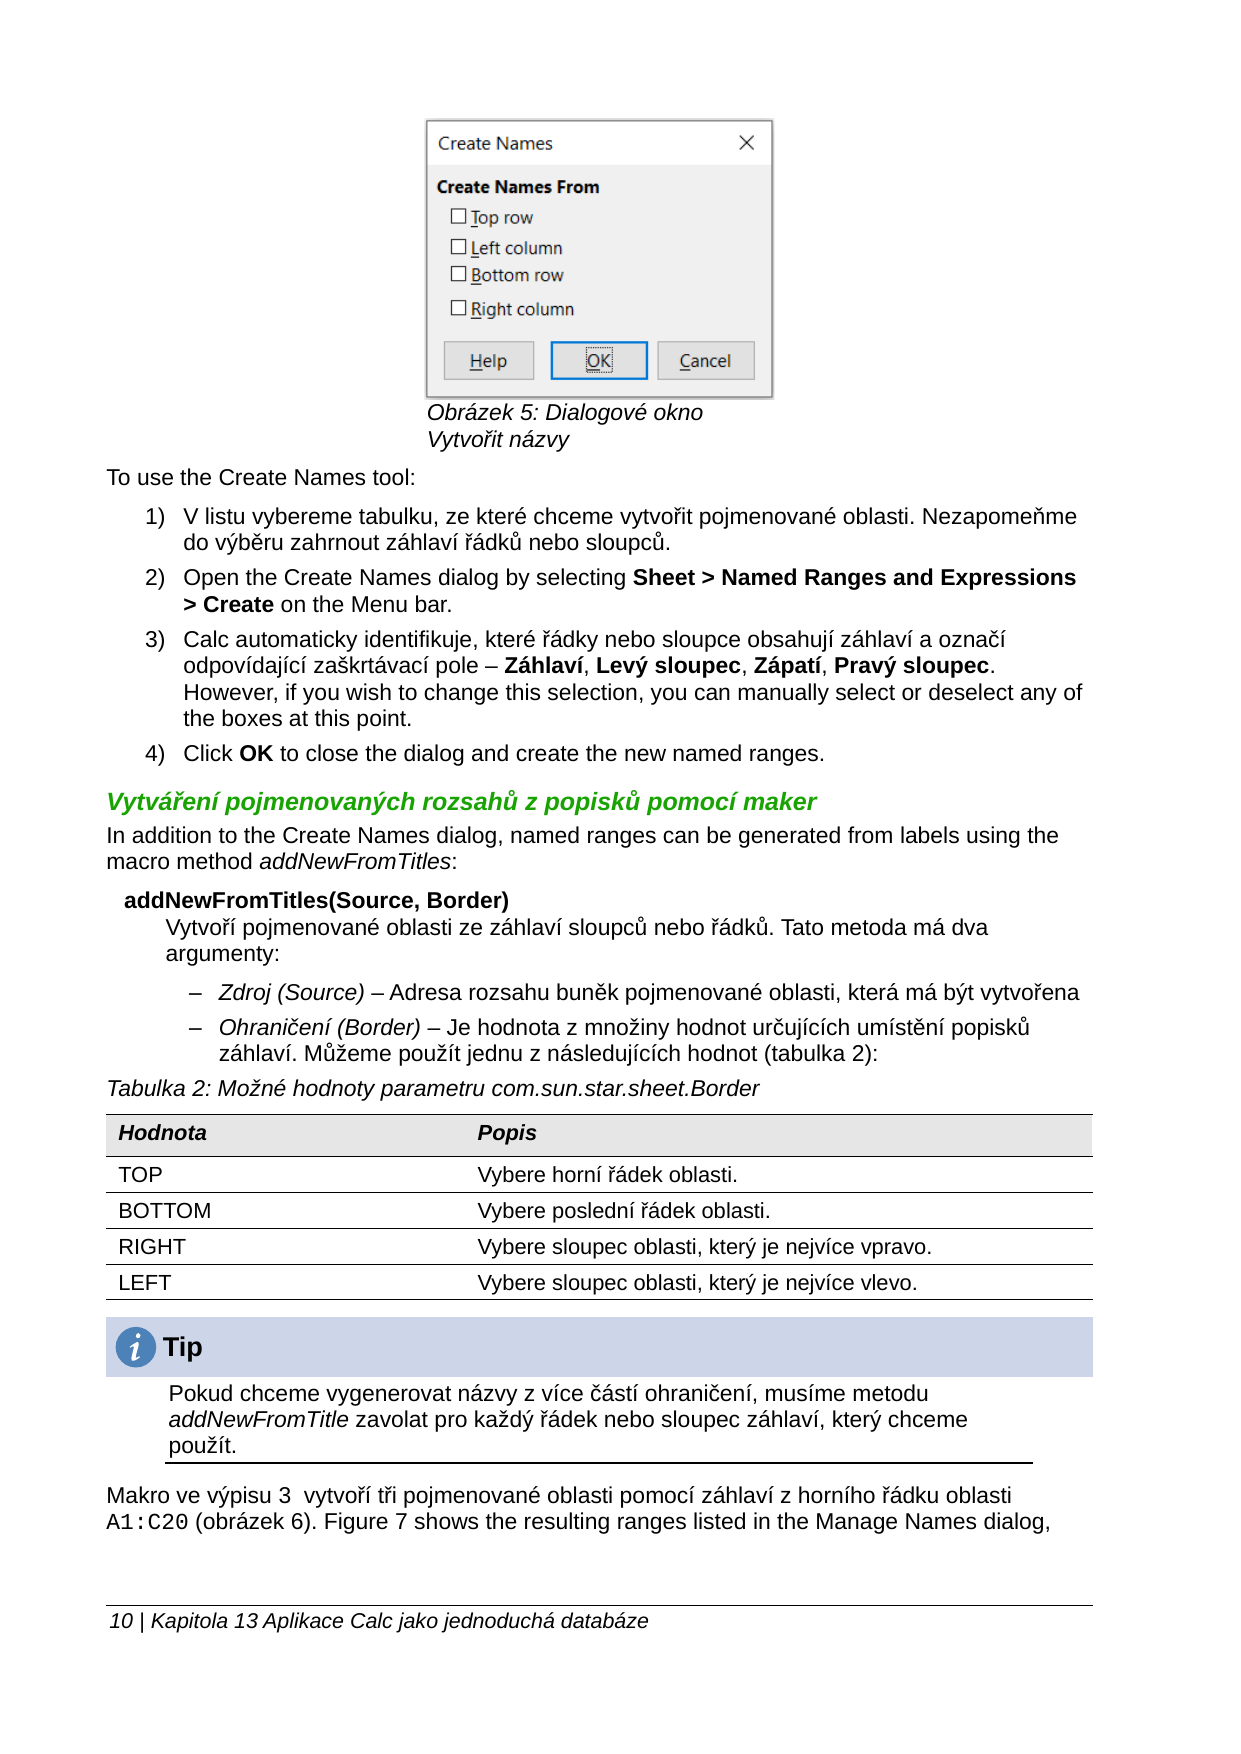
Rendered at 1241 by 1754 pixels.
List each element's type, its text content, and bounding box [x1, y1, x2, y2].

subtitle Tip [106, 1317, 1093, 1377]
text In addition to the Create Names dialog, named ranges can be generated from labels using the macro method addNewFromTitles: [106, 822, 1093, 874]
text Makro ve výpisu 3 vytvoří tři pojmenované oblasti pomocí záhlaví z horního řádku oblasti A1:C20 (obrázek 6). Figure 7 shows the resulting ranges listed in the Manage Names dialog, [106, 1482, 1093, 1536]
text addNewFromTitles(Source, Border) [124, 887, 1093, 913]
table_cell Vybere sloupec oblasti, který je nejvíce vlevo. [466, 1265, 1092, 1299]
table_cell RIGHT [106, 1229, 466, 1263]
subtitle Vytváření pojmenovaných rozsahů z popisků pomocí maker [106, 787, 1093, 816]
table_header Popis [466, 1115, 1092, 1156]
text Tabulka 2: Možné hodnoty parametru com.sun.star.sheet.Border [106, 1075, 1093, 1102]
table_cell BOTTOM [106, 1193, 466, 1227]
text Vytvoří pojmenované oblasti ze záhlaví sloupců nebo řádků. Tato metoda má dva argumenty: [165, 913, 1093, 966]
table_cell TOP [106, 1157, 466, 1192]
text Pokud chceme vygenerovat názvy z více částí ohraničení, musíme metodu addNewFromTitle zavolat pro každý řádek nebo sloupec záhlaví, který chceme použít. [165, 1377, 1033, 1462]
list Zdroj (Source) – Adresa rozsahu buněk pojmenované oblasti, která má být vytvořena [189, 979, 1093, 1005]
table_cell Vybere poslední řádek oblasti. [466, 1193, 1092, 1227]
list Open the Create Names dialog by selecting Sheet > Named Ranges and Expressions > Create on the Menu bar. [165, 564, 1093, 617]
picture [424, 118, 775, 400]
text Obrázek 5: Dialogové okno Vytvořit názvy [427, 400, 772, 452]
table_cell LEFT [106, 1265, 466, 1299]
table_cell Vybere sloupec oblasti, který je nejvíce vpravo. [466, 1229, 1092, 1263]
text To use the Create Names tool: [106, 464, 1093, 490]
list Ohraničení (Border) – Je hodnota z množiny hodnot určujících umístění popisků záhlaví. Můžeme použít jednu z následujících hodnot (tabulka 2): [189, 1014, 1093, 1067]
list Click OK to close the dialog and create the new named ranges. [165, 740, 1093, 767]
list V listu vybereme tabulku, ze které chceme vytvořit pojmenované oblasti. Nezapomeňme do výběru zahrnout záhlaví řádků nebo sloupců. [165, 503, 1093, 556]
table_header Hodnota [106, 1115, 466, 1156]
list Calc automaticky identifikuje, které řádky nebo sloupce obsahují záhlaví a označí odpovídající zaškrtávací pole – Záhlaví, Levý sloupec, Zápatí, Pravý sloupec. However, if you wish to change this selection, you can manually select or deselect any of the boxes at this point. [165, 626, 1093, 731]
table_cell Vybere horní řádek oblasti. [466, 1157, 1092, 1192]
